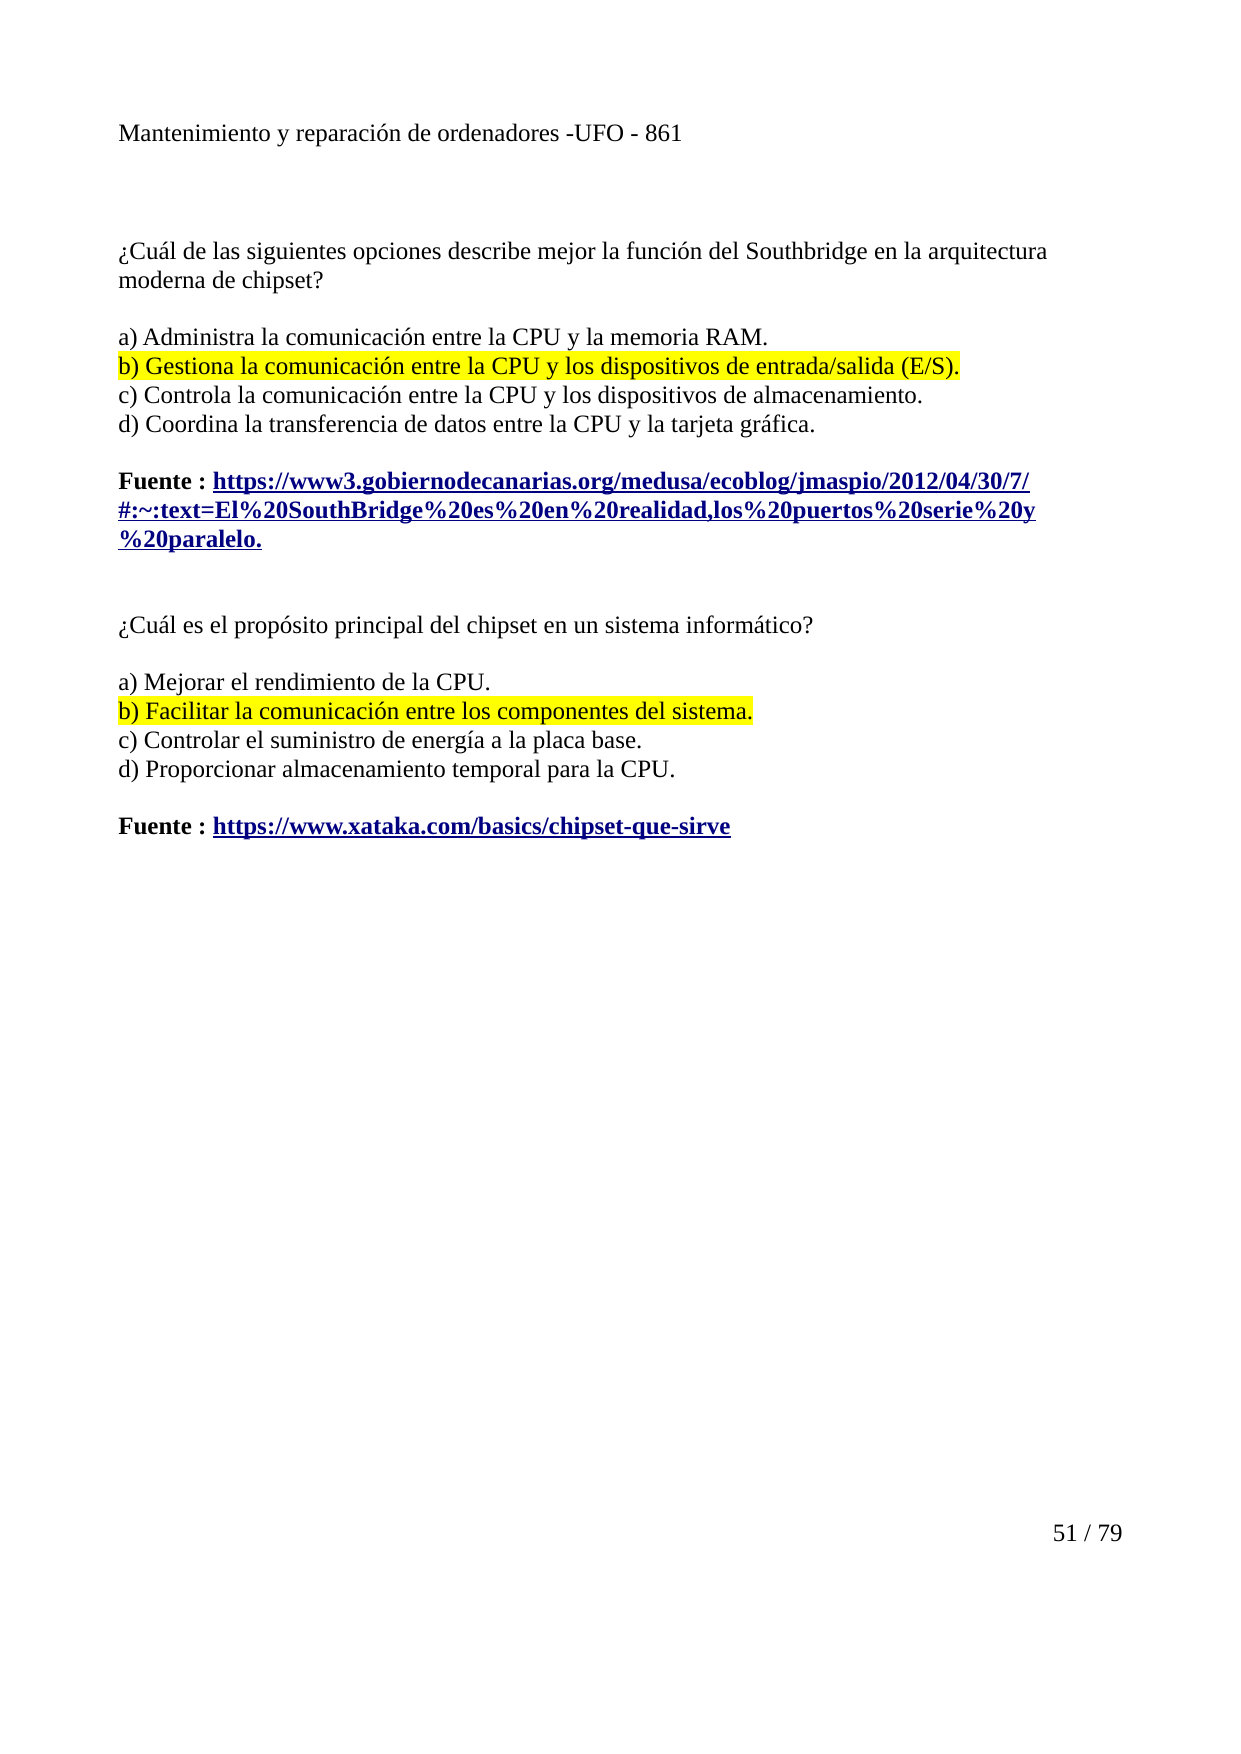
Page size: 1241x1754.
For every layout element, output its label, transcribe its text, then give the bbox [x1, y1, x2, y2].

text d) Proporcionar almacenamiento temporal para la CPU. [118, 754, 1122, 782]
text c) Controla la comunicación entre la CPU y los dispositivos de almacenamiento. [118, 380, 1122, 409]
text Fuente : https://www3.gobiernodecanarias.org/medusa/ecoblog/jmaspio/2012/04/30/7/#:~:text=El%20SouthBridge%20es%20en%20realidad,los%20puertos%20serie%20y%20paralelo. [118, 466, 1122, 552]
text a) Mejorar el rendimiento de la CPU. [118, 667, 1122, 696]
text a) Administra la comunicación entre la CPU y la memoria RAM. [118, 322, 1122, 351]
text b) Facilitar la comunicación entre los componentes del sistema. [118, 696, 1122, 725]
text Fuente : https://www.xataka.com/basics/chipset-que-sirve [118, 811, 1122, 840]
text ¿Cuál es el propósito principal del chipset en un sistema informático? [118, 610, 1122, 639]
text b) Gestiona la comunicación entre la CPU y los dispositivos de entrada/salida (E/S). [118, 351, 1122, 380]
text ¿Cuál de las siguientes opciones describe mejor la función del Southbridge en la arquitectura moderna de chipset? [118, 236, 1122, 294]
text c) Controlar el suministro de energía a la placa base. [118, 725, 1122, 754]
text d) Coordina la transferencia de datos entre la CPU y la tarjeta gráfica. [118, 409, 1122, 437]
